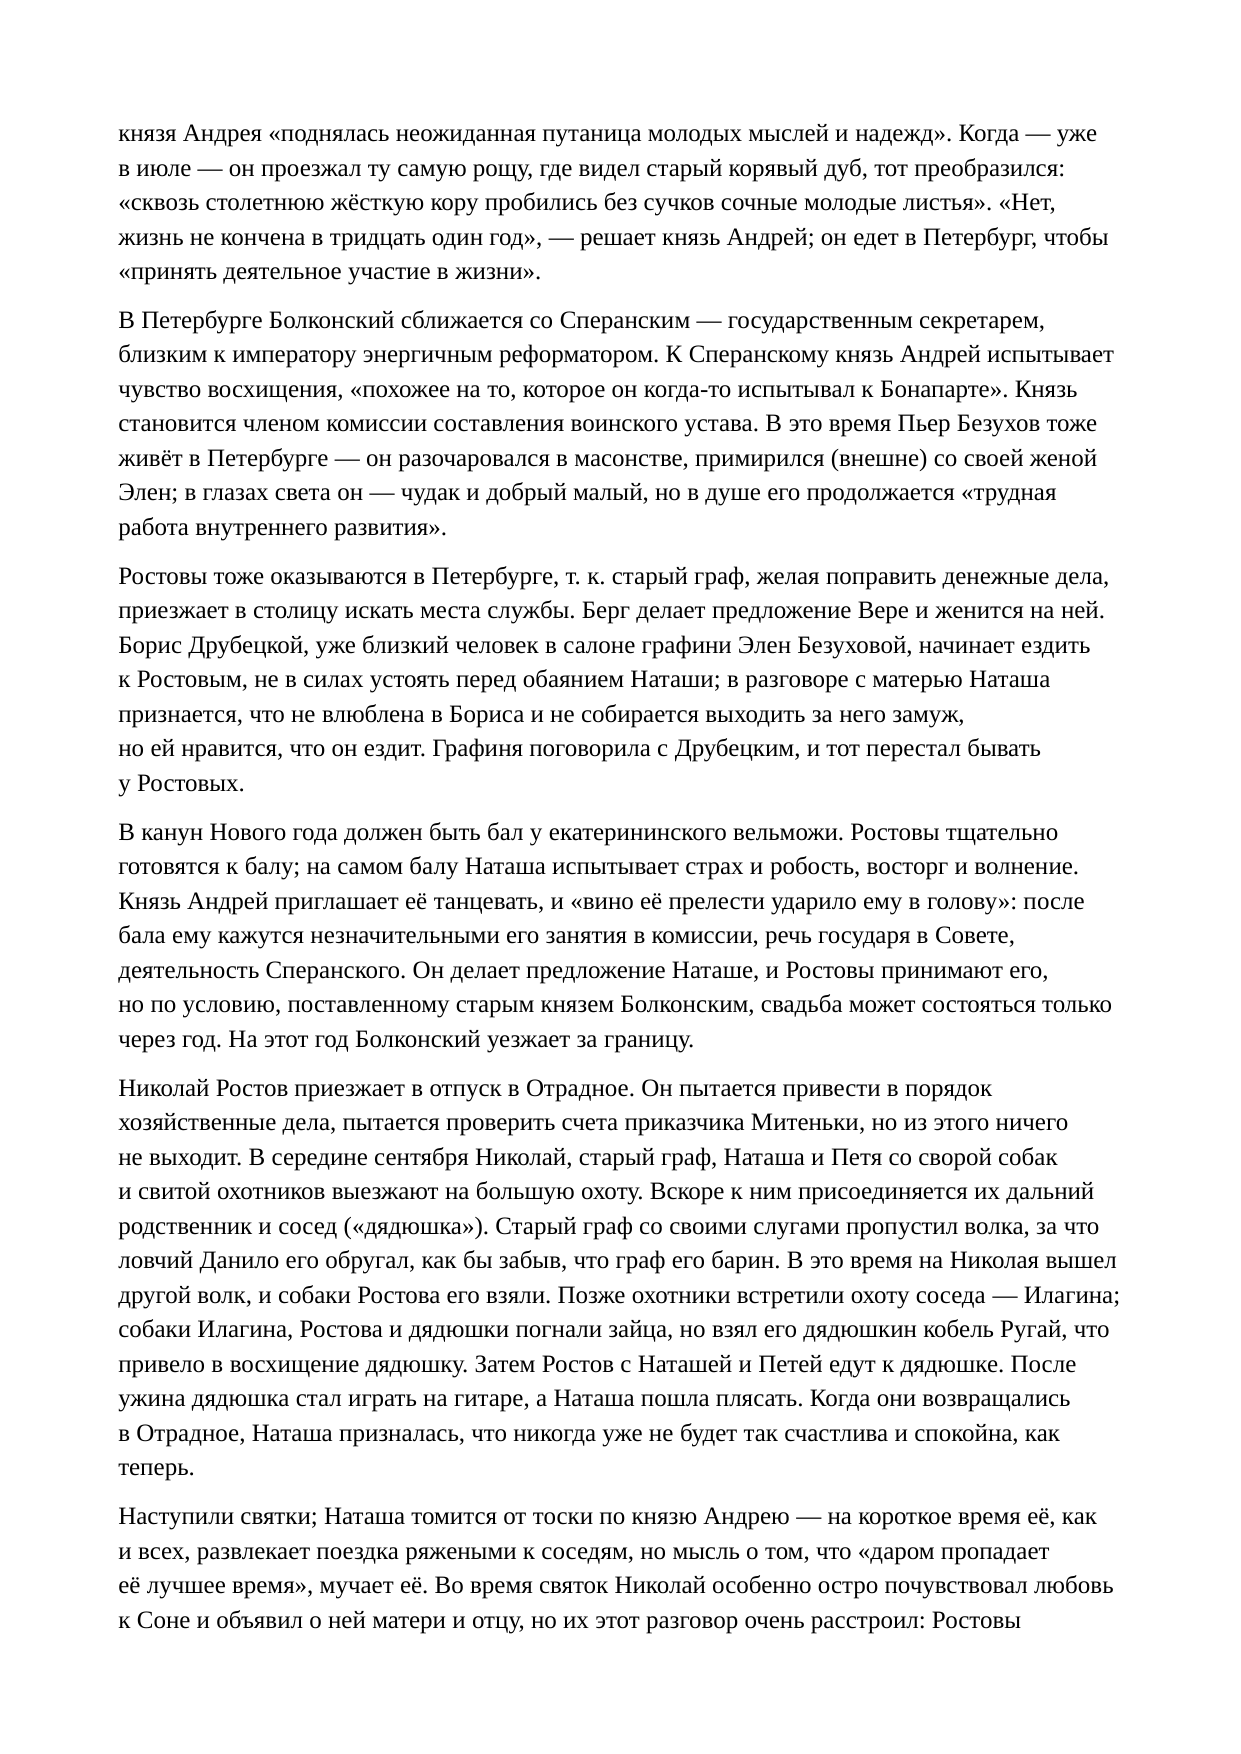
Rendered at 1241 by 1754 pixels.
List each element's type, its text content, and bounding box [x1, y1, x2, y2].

text Ростовы тоже оказываются в Петербурге, т. к. старый граф, желая поправить денежные дела, приезжает в столицу искать места службы. Берг делает предложение Вере и женится на ней. Борис Друбецкой, уже близкий человек в салоне графини Элен Безуховой, начинает ездить к Ростовым, не в силах устоять перед обаянием Наташи; в разговоре с матерью Наташа признается, что не влюблена в Бориса и не собирается выходить за него замуж, но ей нравится, что он ездит. Графиня поговорила с Друбецким, и тот перестал бывать у Ростовых. [118, 561, 1122, 797]
text князя Андрея «поднялась неожиданная путаница молодых мыслей и надежд». Когда — уже в июле — он проезжал ту самую рощу, где видел старый корявый дуб, тот преобразился: «сквозь столетнюю жёсткую кору пробились без сучков сочные молодые листья». «Нет, жизнь не кончена в тридцать один год», — решает князь Андрей; он едет в Петербург, чтобы «принять деятельное участие в жизни». [118, 118, 1122, 285]
text В Петербурге Болконский сближается со Сперанским — государ­ственным секретарем, близким к императору энергичным реформатором. К Сперанскому князь Андрей испытывает чувство восхищения, «похожее на то, которое он когда-то испытывал к Бонапарте». Князь становится членом комиссии составления воинского устава. В это время Пьер Безухов тоже живёт в Петербурге — он разочаровался в масонстве, примирился (внешне) со своей женой Элен; в глазах света он — чудак и добрый малый, но в душе его продолжается «трудная работа внутреннего развития». [118, 305, 1122, 541]
text В канун Нового года должен быть бал у екатери­нинского вельможи. Ростовы тщательно готовятся к балу; на самом балу Наташа испытывает страх и робость, восторг и волнение. Князь Андрей приглашает её танцевать, и «вино её прелести ударило ему в голову»: после бала ему кажутся незначи­тельными его занятия в комиссии, речь государя в Совете, деятельность Сперанского. Он делает предложение Наташе, и Ростовы принимают его, но по условию, поставленному старым князем Болконским, свадьба может состояться только через год. На этот год Болконский уезжает за границу. [118, 817, 1122, 1053]
text Наступили святки; Наташа томится от тоски по князю Андрею — на короткое время её, как и всех, развлекает поездка ряжеными к соседям, но мысль о том, что «даром пропадает её лучшее время», мучает её. Во время святок Николай особенно остро почувствовал любовь к Соне и объявил о ней матери и отцу, но их этот разговор очень расстроил: Ростовы [118, 1501, 1122, 1633]
text Николай Ростов приезжает в отпуск в Отрадное. Он пытается привести в порядок хозяйственные дела, пытается проверить счета приказчика Митеньки, но из этого ничего не выходит. В середине сентября Николай, старый граф, Наташа и Петя со сворой собак и свитой охотников выезжают на большую охоту. Вскоре к ним присоединяется их дальний родственник и сосед («дядюшка»). Старый граф со своими слугами пропустил волка, за что ловчий Данило его обругал, как бы забыв, что граф его барин. В это время на Николая вышел другой волк, и собаки Ростова его взяли. Позже охотники встретили охоту соседа — Илагина; собаки Илагина, Ростова и дядюшки погнали зайца, но взял его дядюшкин кобель Ругай, что привело в восхищение дядюшку. Затем Ростов с Наташей и Петей едут к дядюшке. После ужина дядюшка стал играть на гитаре, а Наташа пошла плясать. Когда они возвращались в Отрадное, Наташа призналась, что никогда уже не будет так счастлива и спокойна, как теперь. [118, 1073, 1122, 1481]
